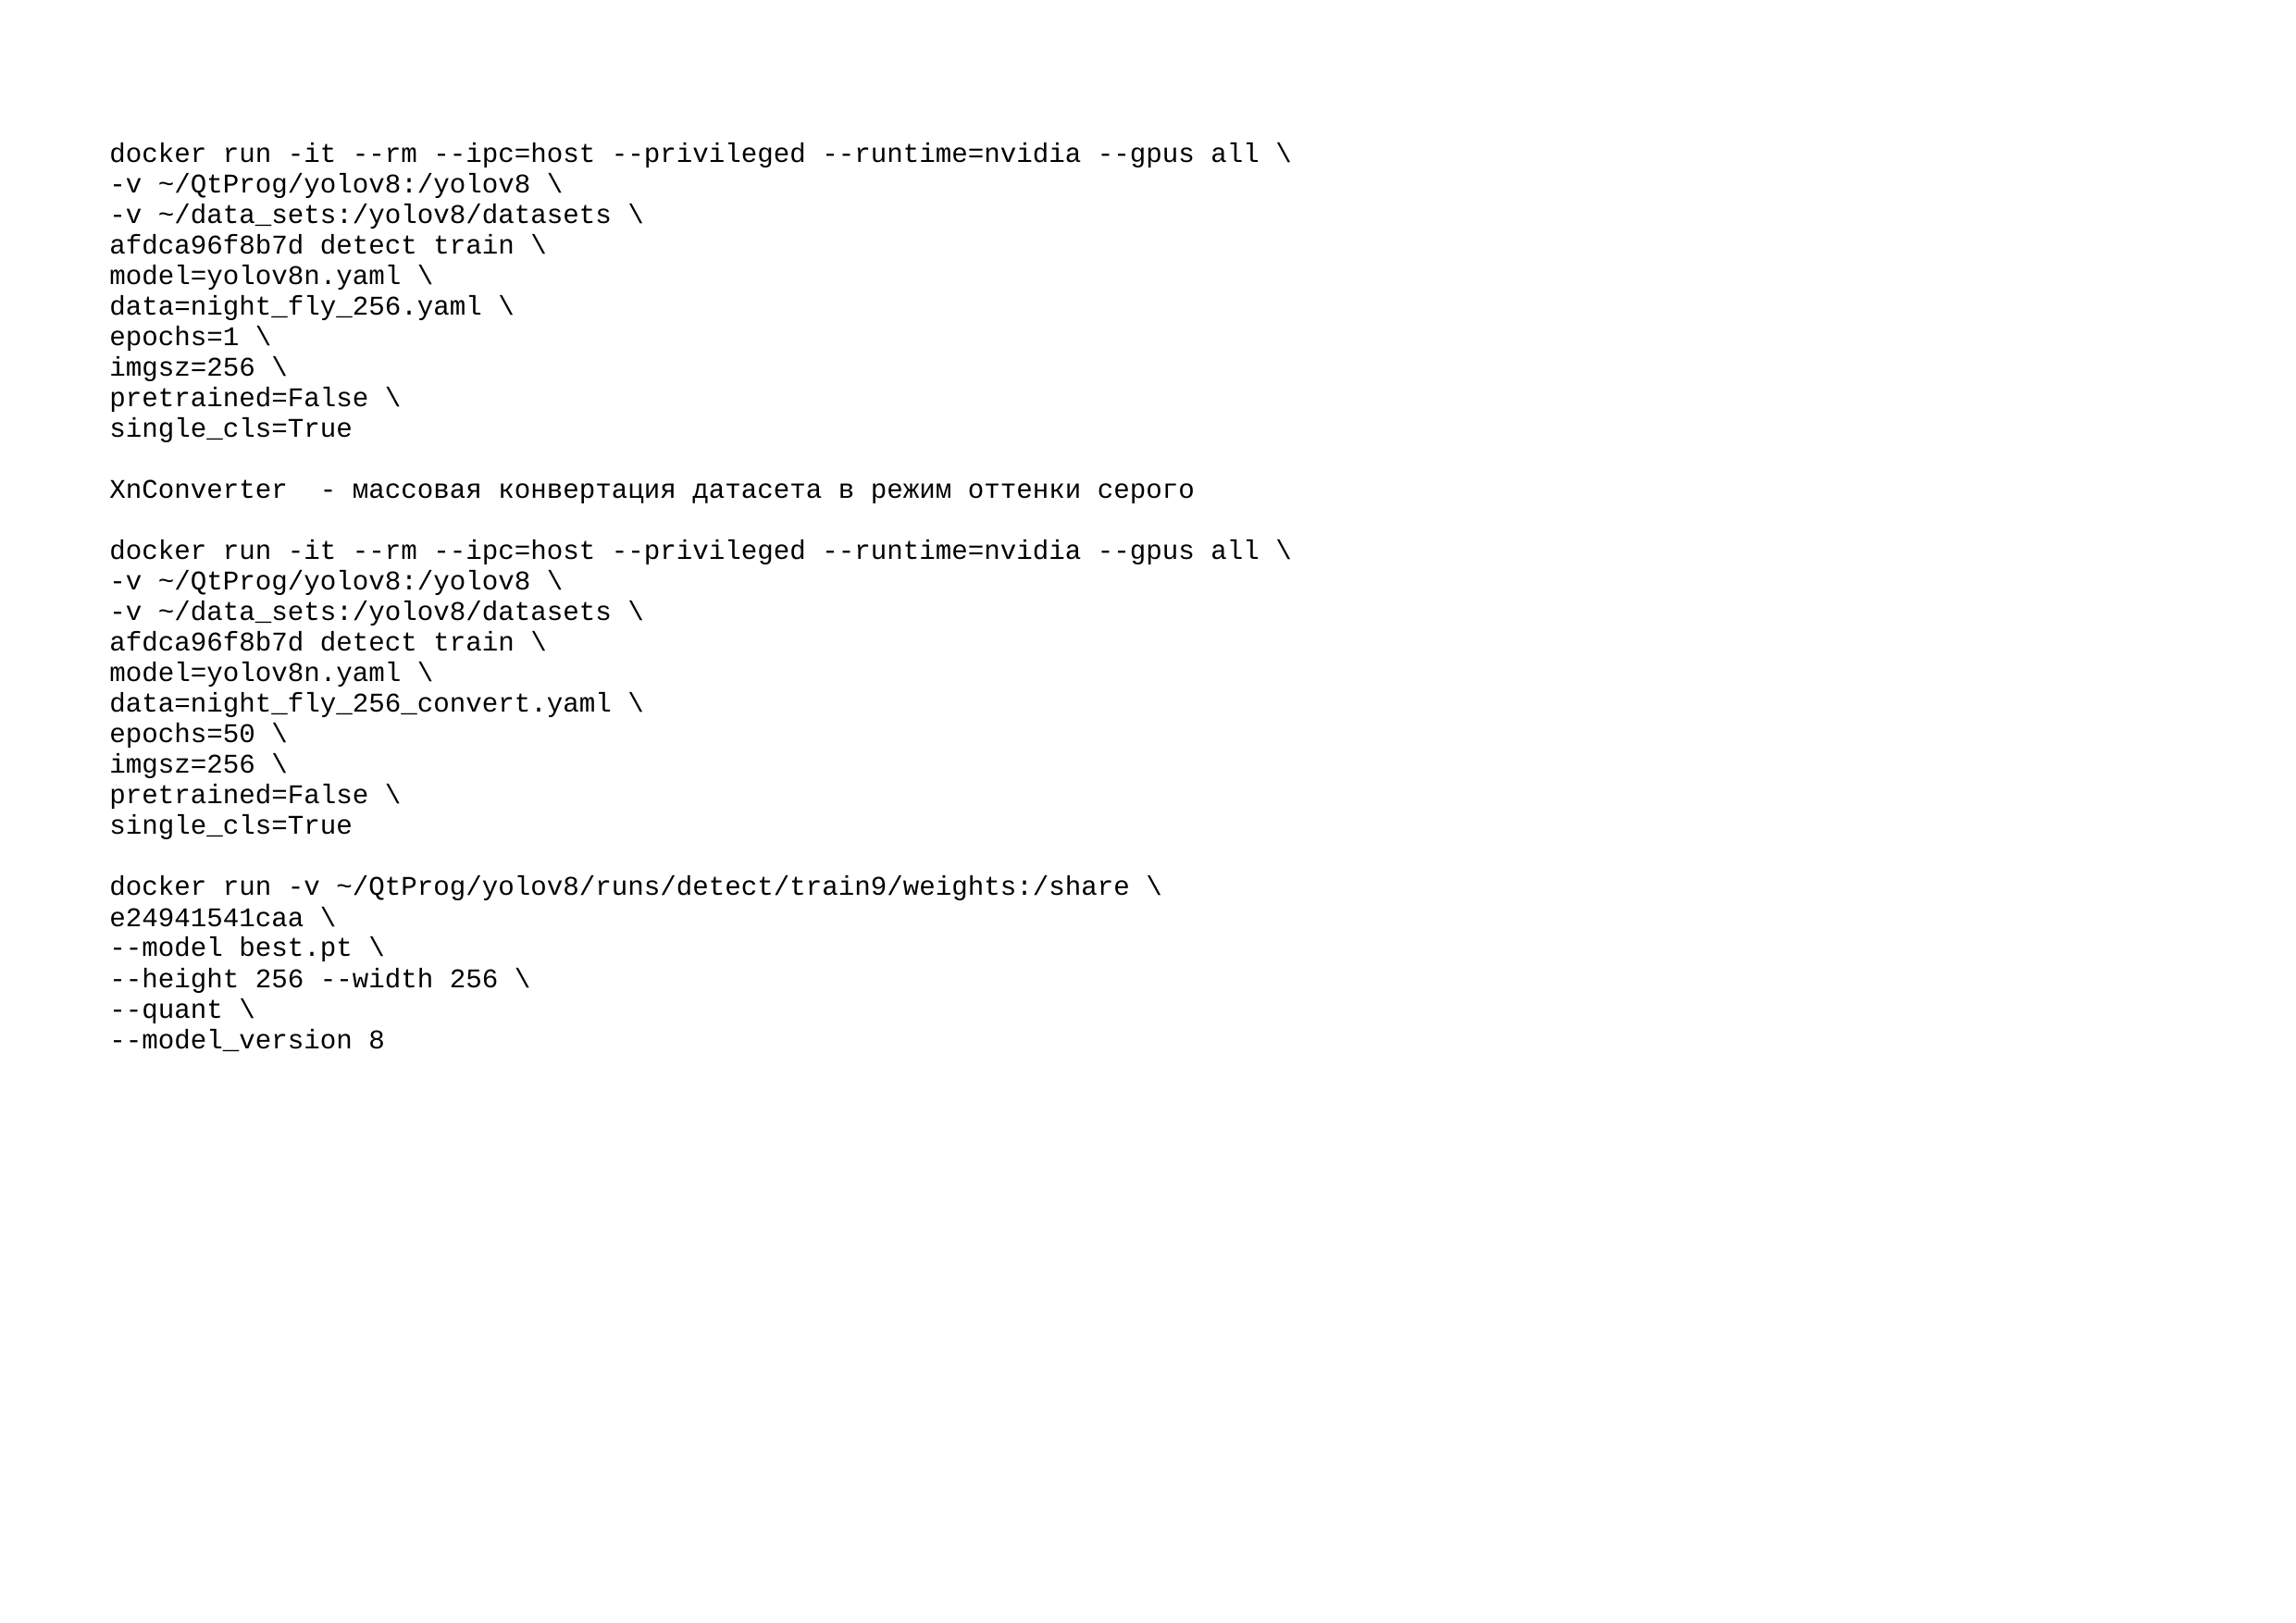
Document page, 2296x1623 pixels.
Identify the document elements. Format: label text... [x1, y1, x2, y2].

text docker run -it --rm --ipc=host --privileged --runtime=nvidia --gpus all \ [109, 140, 2186, 170]
text docker run -it --rm --ipc=host --privileged --runtime=nvidia --gpus all \ [109, 537, 2186, 567]
text -v ~/QtProg/yolov8:/yolov8 \ [109, 170, 2186, 201]
text afdca96f8b7d detect train \ [109, 231, 2186, 262]
text --quant \ [109, 996, 2186, 1026]
text pretrained=False \ [109, 781, 2186, 812]
text model=yolov8n.yaml \ [109, 659, 2186, 690]
text pretrained=False \ [109, 384, 2186, 415]
text --model best.pt \ [109, 935, 2186, 965]
text model=yolov8n.yaml \ [109, 262, 2186, 292]
text imgsz=256 \ [109, 353, 2186, 384]
text single_cls=True [109, 812, 2186, 843]
text XnConverter - массовая конвертация датасета в режим оттенки серого [109, 476, 2186, 506]
text e24941541caa \ [109, 904, 2186, 935]
text data=night_fly_256.yaml \ [109, 292, 2186, 323]
text data=night_fly_256_convert.yaml \ [109, 690, 2186, 720]
text docker run -v ~/QtProg/yolov8/runs/detect/train9/weights:/share \ [109, 873, 2186, 904]
text afdca96f8b7d detect train \ [109, 628, 2186, 659]
text epochs=1 \ [109, 323, 2186, 353]
text imgsz=256 \ [109, 751, 2186, 781]
text -v ~/QtProg/yolov8:/yolov8 \ [109, 567, 2186, 598]
text -v ~/data_sets:/yolov8/datasets \ [109, 598, 2186, 628]
text -v ~/data_sets:/yolov8/datasets \ [109, 201, 2186, 231]
text --model_version 8 [109, 1026, 2186, 1057]
text epochs=50 \ [109, 720, 2186, 751]
text single_cls=True [109, 415, 2186, 445]
text --height 256 --width 256 \ [109, 965, 2186, 996]
